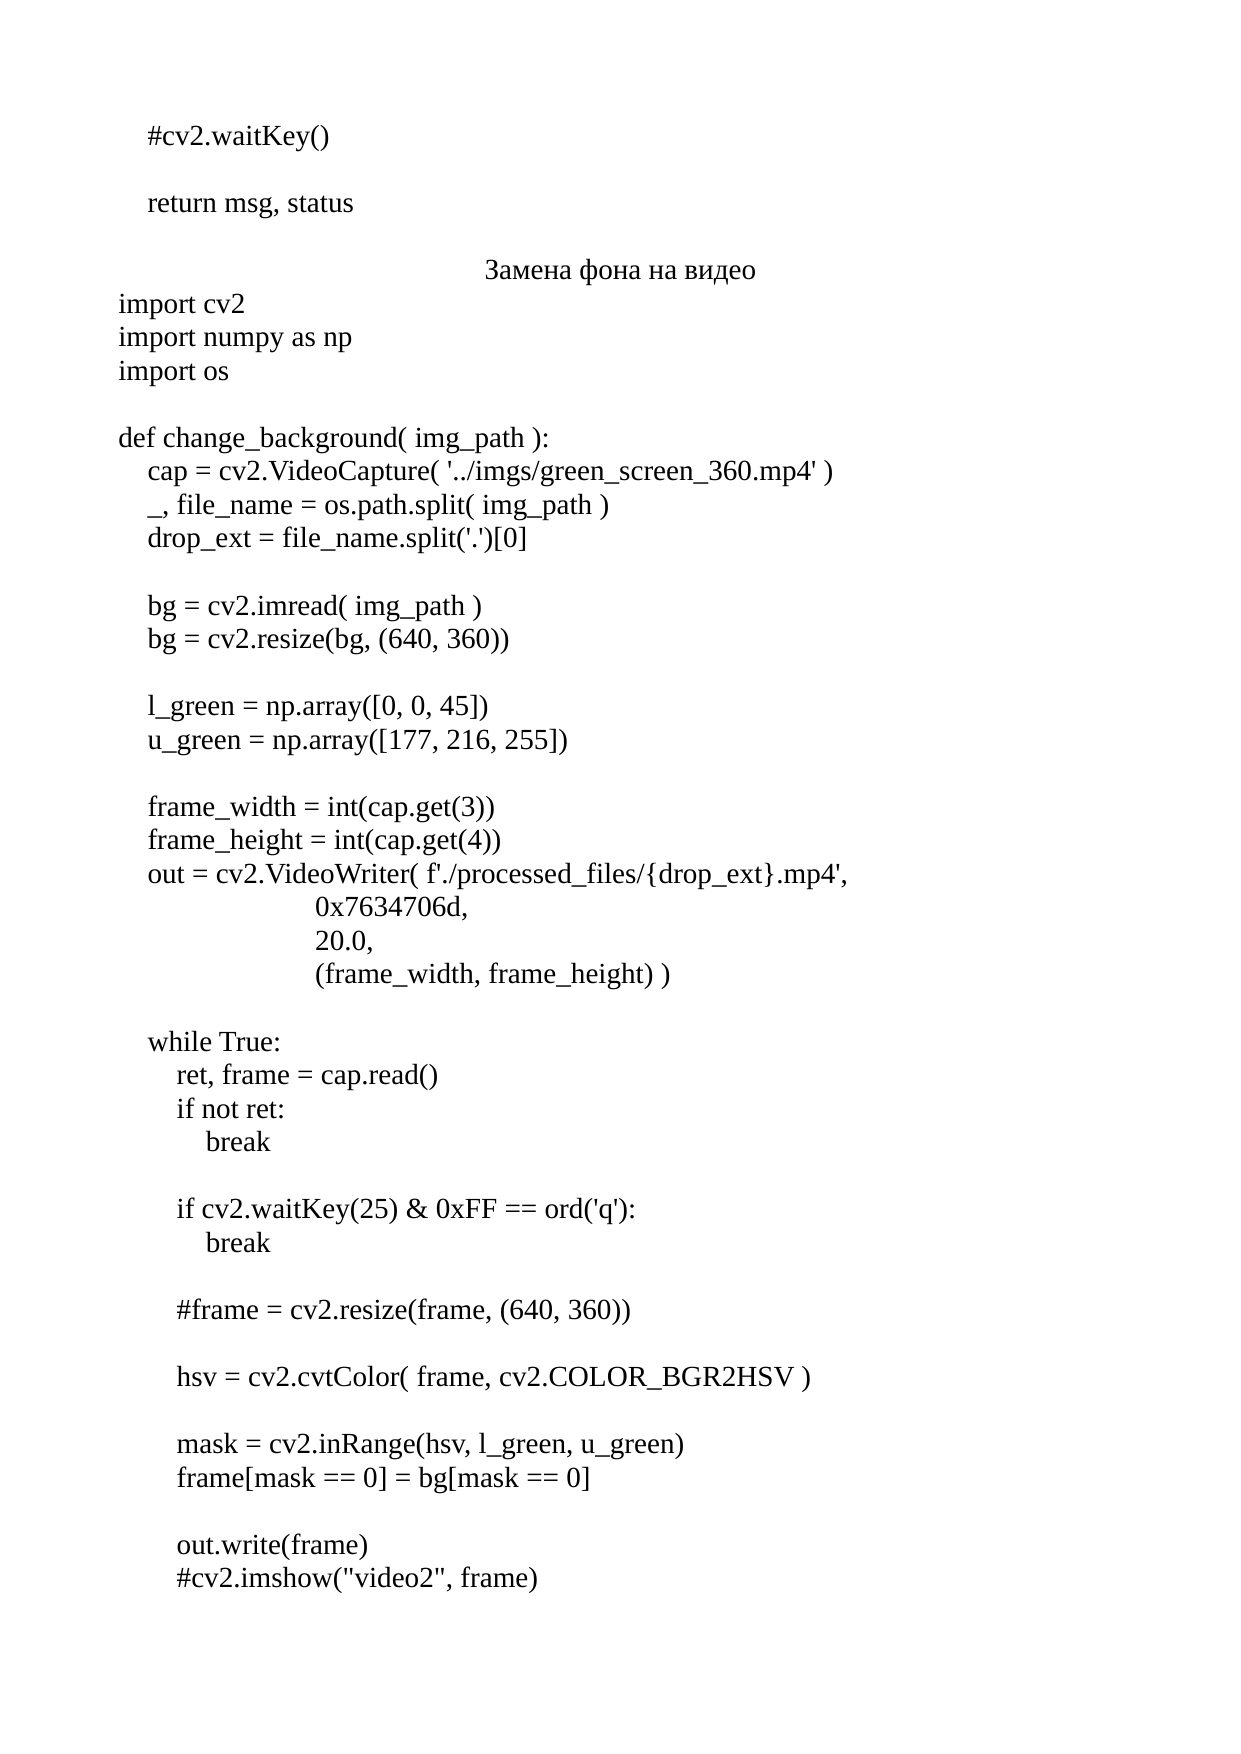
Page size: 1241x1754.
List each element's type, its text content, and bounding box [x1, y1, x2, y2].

text _, file_name = os.path.split( img_path ) [118, 487, 1122, 521]
text import cv2 [118, 286, 1122, 319]
text #cv2.imshow("video2", frame) [118, 1560, 1122, 1594]
text drop_ext = file_name.split('.')[0] [118, 521, 1122, 554]
text frame[mask == 0] = bg[mask == 0] [118, 1460, 1122, 1493]
text out.write(frame) [118, 1527, 1122, 1560]
text frame_width = int(cap.get(3)) [118, 789, 1122, 822]
text l_green = np.array([0, 0, 45]) [118, 688, 1122, 722]
text break [118, 1225, 1122, 1258]
text hsv = cv2.cvtColor( frame, cv2.COLOR_BGR2HSV ) [118, 1359, 1122, 1393]
text import os [118, 353, 1122, 386]
text #frame = cv2.resize(frame, (640, 360)) [118, 1292, 1122, 1326]
text ret, frame = cap.read() [118, 1057, 1122, 1091]
text mask = cv2.inRange(hsv, l_green, u_green) [118, 1426, 1122, 1460]
text break [118, 1124, 1122, 1158]
text def change_background( img_path ): [118, 420, 1122, 453]
text u_green = np.array([177, 216, 255]) [118, 722, 1122, 755]
text while True: [118, 1024, 1122, 1057]
text Замена фона на видео [118, 252, 1122, 286]
text 20.0, [118, 923, 1122, 957]
text bg = cv2.resize(bg, (640, 360)) [118, 621, 1122, 655]
text #cv2.waitKey() [118, 118, 1122, 152]
text if not ret: [118, 1091, 1122, 1124]
text 0x7634706d, [118, 889, 1122, 923]
text (frame_width, frame_height) ) [118, 957, 1122, 990]
text frame_height = int(cap.get(4)) [118, 822, 1122, 856]
text return msg, status [118, 185, 1122, 219]
text import numpy as np [118, 319, 1122, 353]
text cap = cv2.VideoCapture( '../imgs/green_screen_360.mp4' ) [118, 453, 1122, 487]
text if cv2.waitKey(25) & 0xFF == ord('q'): [118, 1191, 1122, 1225]
text out = cv2.VideoWriter( f'./processed_files/{drop_ext}.mp4', [118, 856, 1122, 889]
text bg = cv2.imread( img_path ) [118, 588, 1122, 621]
